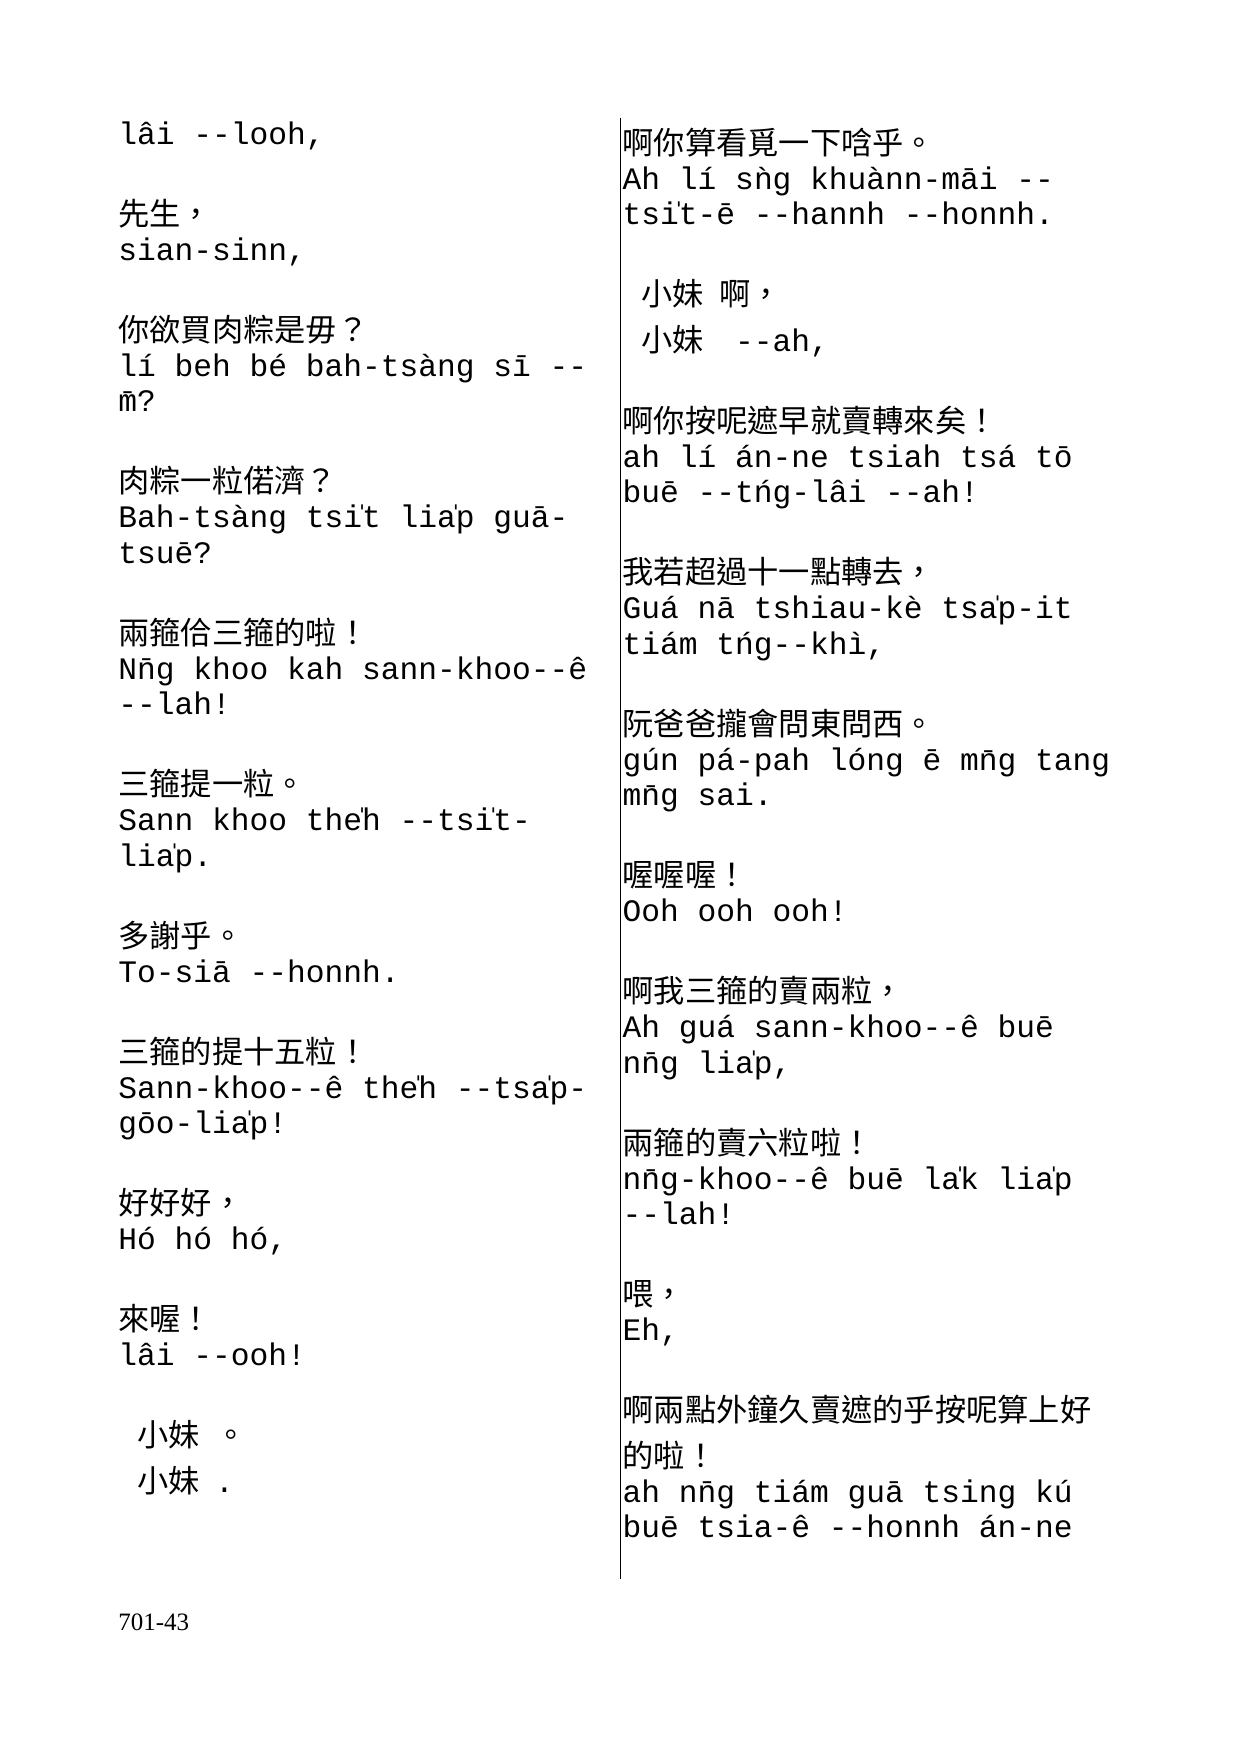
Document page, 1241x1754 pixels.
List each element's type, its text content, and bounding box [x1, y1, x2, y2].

text 肉粽一粒偌濟？ [118, 456, 618, 502]
text 兩箍的賣六粒啦！ [622, 1118, 1122, 1163]
text 喂， [622, 1269, 1122, 1315]
text lâi --looh, [118, 118, 618, 153]
text 小妹 啊， [622, 269, 1122, 315]
text Ah guá sann-khoo--ê buē nn̄g lia̍p, [622, 1012, 1122, 1083]
text 啊我三箍的賣兩粒， [622, 967, 1122, 1012]
text 啊你按呢遮早就賣轉來矣！ [622, 396, 1122, 441]
text 小妹 --ah, [622, 315, 1122, 361]
text nn̄g-khoo--ê buē la̍k lia̍p --lah! [622, 1163, 1122, 1234]
text sian-sinn, [118, 234, 618, 269]
text 好好好， [118, 1178, 618, 1223]
text Ooh ooh ooh! [622, 896, 1122, 931]
text 啊你算看覓一下唅乎。 [622, 118, 1122, 163]
text Bah-tsàng tsi̍t lia̍p guā-tsuē? [118, 502, 618, 572]
text Sann khoo the̍h --tsi̍t-lia̍p. [118, 804, 618, 875]
text ah nn̄g tiám guā tsing kú buē tsia-ê --honnh án-ne [622, 1476, 1122, 1547]
text 啊兩點外鐘久賣遮的乎按呢算上好的啦！ [622, 1386, 1122, 1476]
text 我若超過十一點轉去， [622, 548, 1122, 593]
text Guá nā tshiau-kè tsa̍p-it tiám tńg--khì, [622, 593, 1122, 664]
text 阮爸爸攏會問東問西。 [622, 699, 1122, 744]
text Hó hó hó, [118, 1223, 618, 1259]
text ah lí án-ne tsiah tsá tō buē --tńg-lâi --ah! [622, 441, 1122, 512]
text 喔喔喔！ [622, 851, 1122, 896]
text gún pá-pah lóng ē mn̄g tang mn̄g sai. [622, 744, 1122, 815]
text 多謝乎。 [118, 911, 618, 956]
text 三箍提一粒。 [118, 759, 618, 804]
text 小妹 。 [118, 1410, 618, 1456]
text To-siā --honnh. [118, 956, 618, 991]
text 先生， [118, 189, 618, 234]
text lâi --ooh! [118, 1339, 618, 1375]
text lí beh bé bah-tsàng sī --m̄? [118, 350, 618, 421]
text 你欲買肉粽是毋？ [118, 305, 618, 350]
text 三箍的提十五粒！ [118, 1027, 618, 1072]
text 小妹 . [118, 1456, 618, 1502]
text 來喔！ [118, 1294, 618, 1339]
text Nn̄g khoo kah sann-khoo--ê --lah! [118, 653, 618, 724]
text Sann-khoo--ê the̍h --tsa̍p-gōo-lia̍p! [118, 1072, 618, 1143]
text 兩箍佮三箍的啦！ [118, 608, 618, 653]
text Eh, [622, 1315, 1122, 1350]
text Ah lí sǹg khuànn-māi --tsi̍t-ē --hannh --honnh. [622, 163, 1122, 234]
